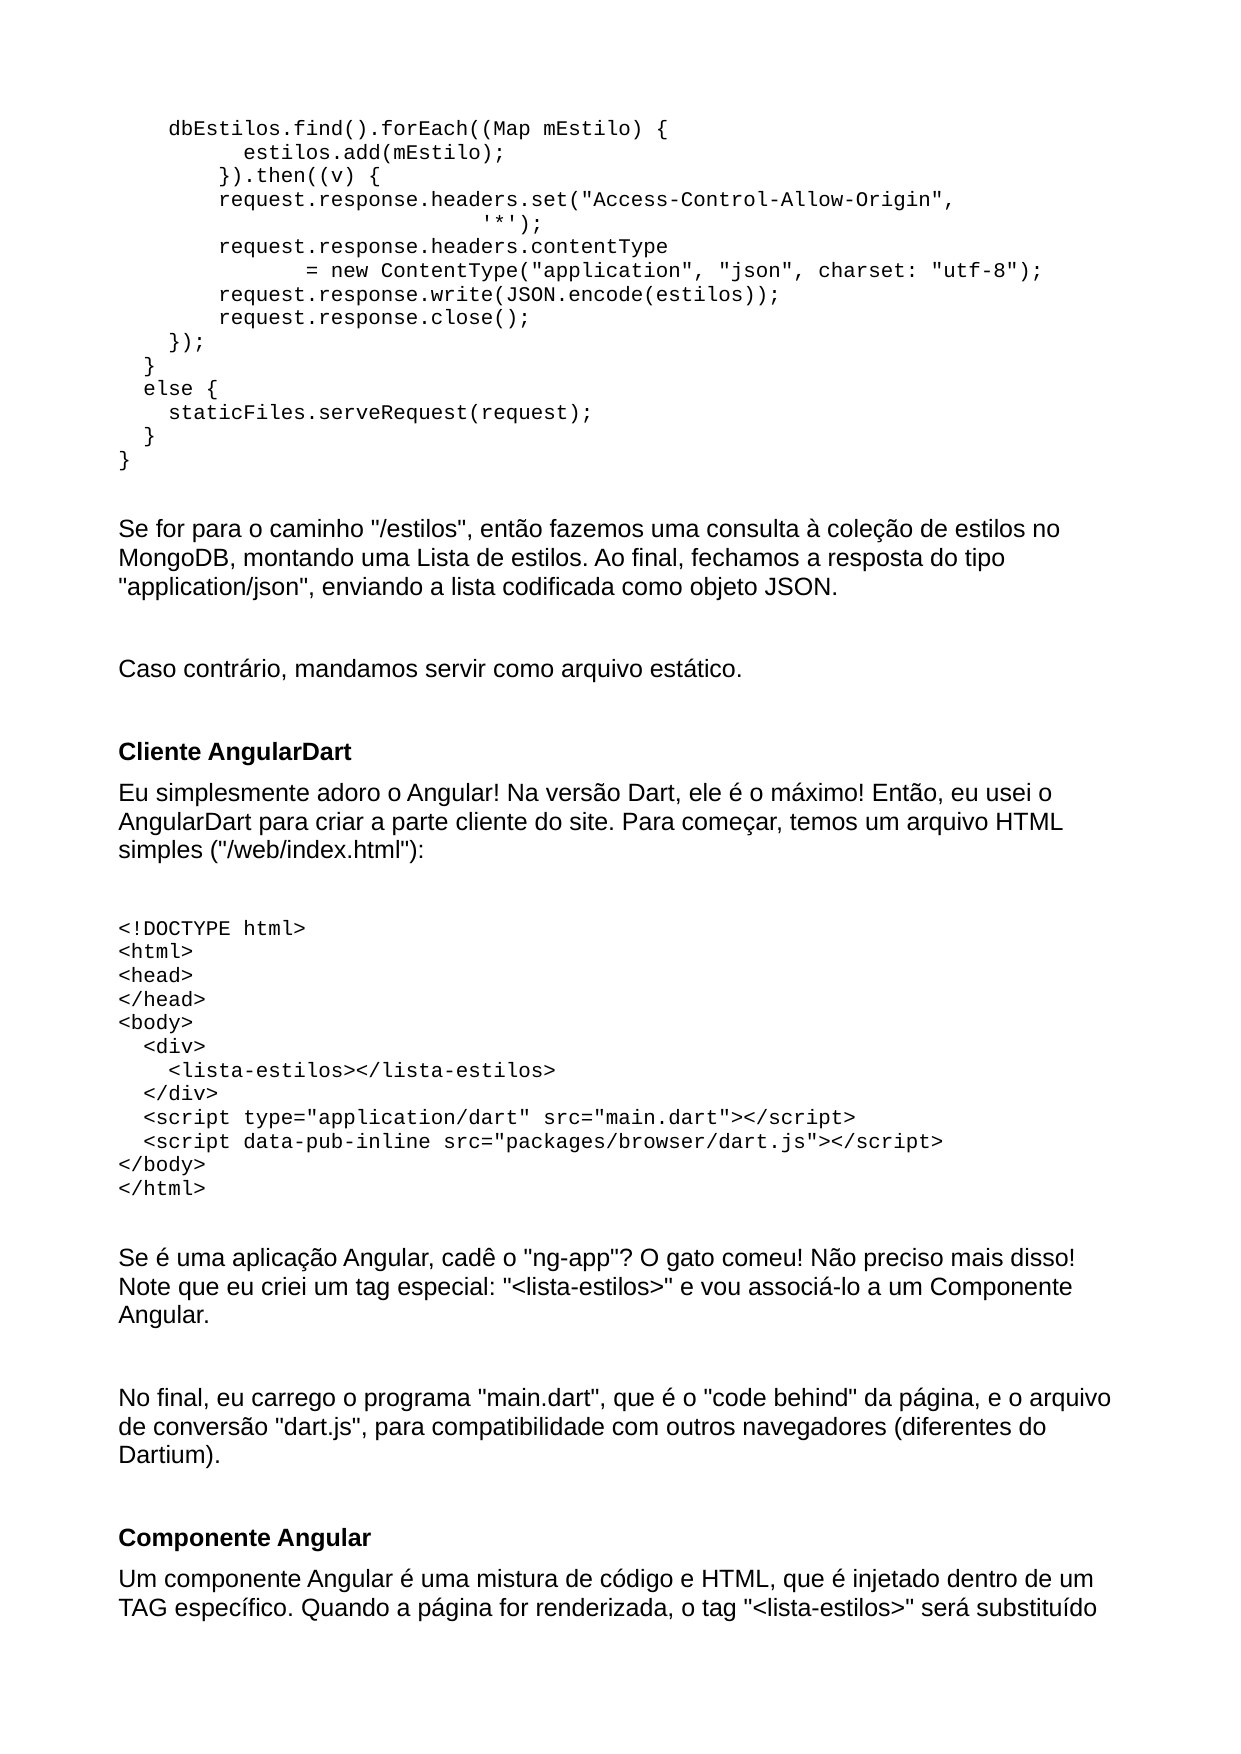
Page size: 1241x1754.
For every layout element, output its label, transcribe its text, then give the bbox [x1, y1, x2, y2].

list request.response.headers.set("Access-Control-Allow-Origin", [118, 189, 1122, 213]
list </html> [118, 1178, 1122, 1202]
text No final, eu carrego o programa "main.dart", que é o "code behind" da página, e o arquivo de conversão "dart.js", para compatibilidade com outros navegadores (diferentes do Dartium). [118, 1383, 1122, 1469]
list '*'); [118, 213, 1122, 236]
list <script data-pub-inline src="packages/browser/dart.js"></script> [118, 1131, 1122, 1154]
text Eu simplesmente adoro o Angular! Na versão Dart, ele é o máximo! Então, eu usei o AngularDart para criar a parte cliente do site. Para começar, temos um arquivo HTML simples ("/web/index.html"): [118, 778, 1122, 864]
list staticFiles.serveRequest(request); [118, 402, 1122, 426]
list <script type="application/dart" src="main.dart"></script> [118, 1107, 1122, 1131]
list <head> [118, 965, 1122, 989]
list <!DOCTYPE html> [118, 918, 1122, 941]
list estilos.add(mEstilo); [118, 142, 1122, 165]
list } [118, 426, 1122, 449]
text Componente Angular [118, 1523, 1122, 1552]
list </body> [118, 1154, 1122, 1178]
list } [118, 354, 1122, 378]
list } [118, 449, 1122, 473]
text Cliente AngularDart [118, 737, 1122, 765]
text Se é uma aplicação Angular, cadê o "ng-app"? O gato comeu! Não preciso mais disso! Note que eu criei um tag especial: "<lista-estilos>" e vou associá-lo a um Componente Angular. [118, 1243, 1122, 1329]
text Se for para o caminho "/estilos", então fazemos uma consulta à coleção de estilos no MongoDB, montando uma Lista de estilos. Ao final, fechamos a resposta do tipo "application/json", enviando a lista codificada como objeto JSON. [118, 514, 1122, 600]
list request.response.headers.contentType [118, 236, 1122, 260]
list <lista-estilos></lista-estilos> [118, 1060, 1122, 1083]
list <html> [118, 941, 1122, 965]
list </div> [118, 1083, 1122, 1107]
list <div> [118, 1036, 1122, 1060]
list </head> [118, 989, 1122, 1012]
text Caso contrário, mandamos servir como arquivo estático. [118, 654, 1122, 683]
text Um componente Angular é uma mistura de código e HTML, que é injetado dentro de um TAG específico. Quando a página for renderizada, o tag "<lista-estilos>" será substituído [118, 1564, 1122, 1622]
list <body> [118, 1012, 1122, 1036]
list dbEstilos.find().forEach((Map mEstilo) { [118, 118, 1122, 142]
list request.response.write(JSON.encode(estilos)); [118, 284, 1122, 307]
list request.response.close(); [118, 307, 1122, 331]
list }).then((v) { [118, 165, 1122, 189]
list }); [118, 331, 1122, 354]
list else { [118, 378, 1122, 402]
list = new ContentType("application", "json", charset: "utf-8"); [118, 260, 1122, 284]
